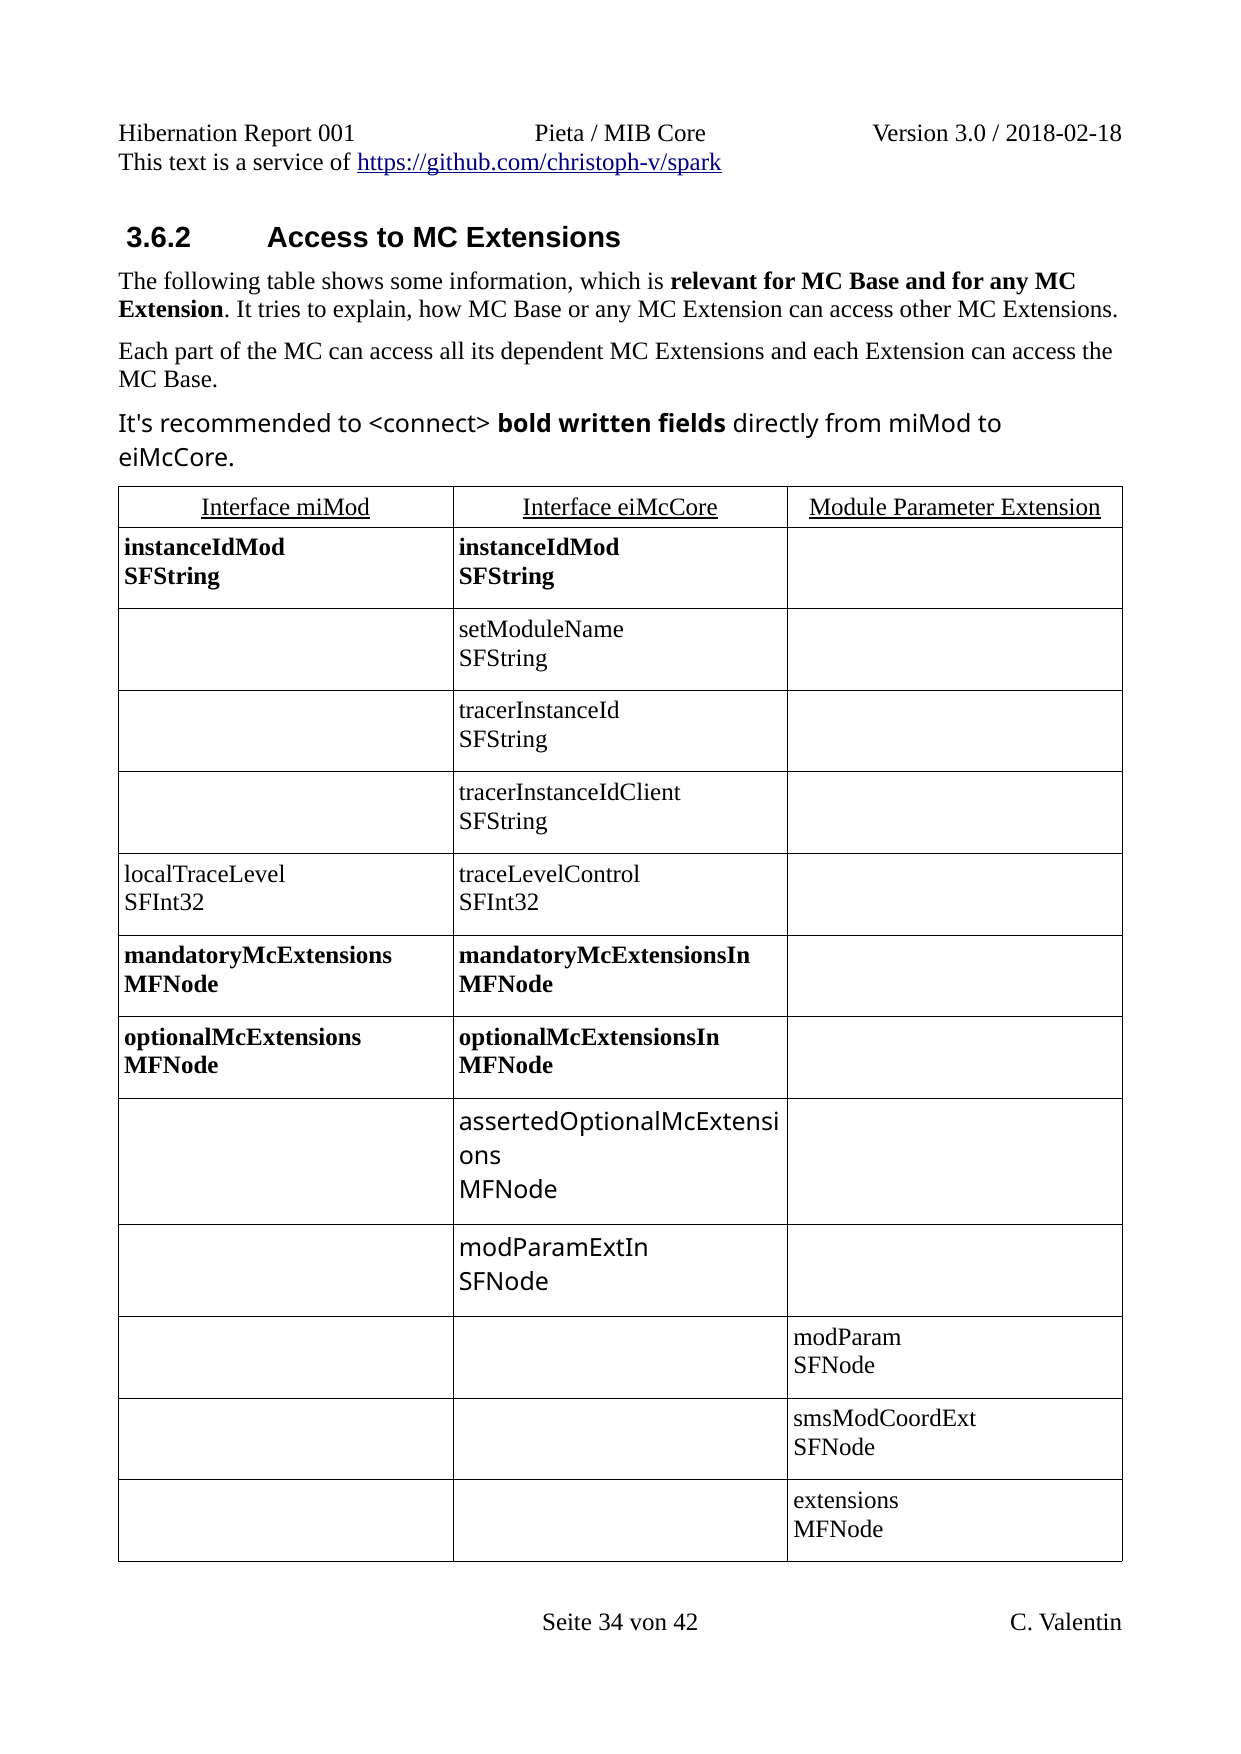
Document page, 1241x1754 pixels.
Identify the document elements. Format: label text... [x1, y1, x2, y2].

table_cell assertedOptionalMcExtensions MFNode [454, 1099, 787, 1224]
table_cell tracerInstanceId SFString [454, 691, 787, 771]
table_cell smsModCoordExt SFNode [788, 1399, 1122, 1479]
table_cell [119, 1317, 453, 1398]
table_cell mandatoryMcExtensions MFNode [119, 936, 453, 1016]
table_cell [788, 772, 1122, 853]
table_cell [788, 691, 1122, 771]
table_cell instanceIdMod SFString [119, 528, 453, 608]
table_cell [788, 1017, 1122, 1098]
table_cell traceLevelControl SFInt32 [454, 854, 787, 934]
table_cell [788, 1099, 1122, 1224]
table_cell modParamExtIn SFNode [454, 1225, 787, 1316]
text It's recommended to <connect> bold written fields directly from miMod to eiMcCore. [118, 406, 1122, 474]
table_cell tracerInstanceIdClient SFString [454, 772, 787, 853]
table_cell [788, 936, 1122, 1016]
table_cell [454, 1399, 787, 1479]
table_cell extensions MFNode [788, 1480, 1122, 1561]
table_header Interface eiMcCore [454, 487, 787, 527]
text Each part of the MC can access all its dependent MC Extensions and each Extension can access the MC Base. [118, 336, 1122, 393]
table_cell optionalMcExtensionsIn MFNode [454, 1017, 787, 1098]
table_cell mandatoryMcExtensionsIn MFNode [454, 936, 787, 1016]
table_cell [788, 1225, 1122, 1316]
table_header Module Parameter Extension [788, 487, 1122, 527]
table_cell [119, 1099, 453, 1224]
table_cell [119, 772, 453, 853]
table_cell [788, 528, 1122, 608]
table_cell [119, 1225, 453, 1316]
table_cell instanceIdMod SFString [454, 528, 787, 608]
table_cell [119, 691, 453, 771]
table_cell [119, 1399, 453, 1479]
table_cell modParam SFNode [788, 1317, 1122, 1398]
text The following table shows some information, which is relevant for MC Base and for any MC Extension. It tries to explain, how MC Base or any MC Extension can access other MC Extensions. [118, 266, 1122, 323]
table_cell [119, 609, 453, 690]
table_cell [454, 1317, 787, 1398]
table_cell setModuleName SFString [454, 609, 787, 690]
table_cell [454, 1480, 787, 1561]
table_header Interface miMod [119, 487, 453, 527]
subtitle Access to MC Extensions [118, 220, 1122, 253]
table_cell optionalMcExtensions MFNode [119, 1017, 453, 1098]
table_cell localTraceLevel SFInt32 [119, 854, 453, 934]
table_cell [119, 1480, 453, 1561]
table_cell [788, 609, 1122, 690]
table_cell [788, 854, 1122, 934]
